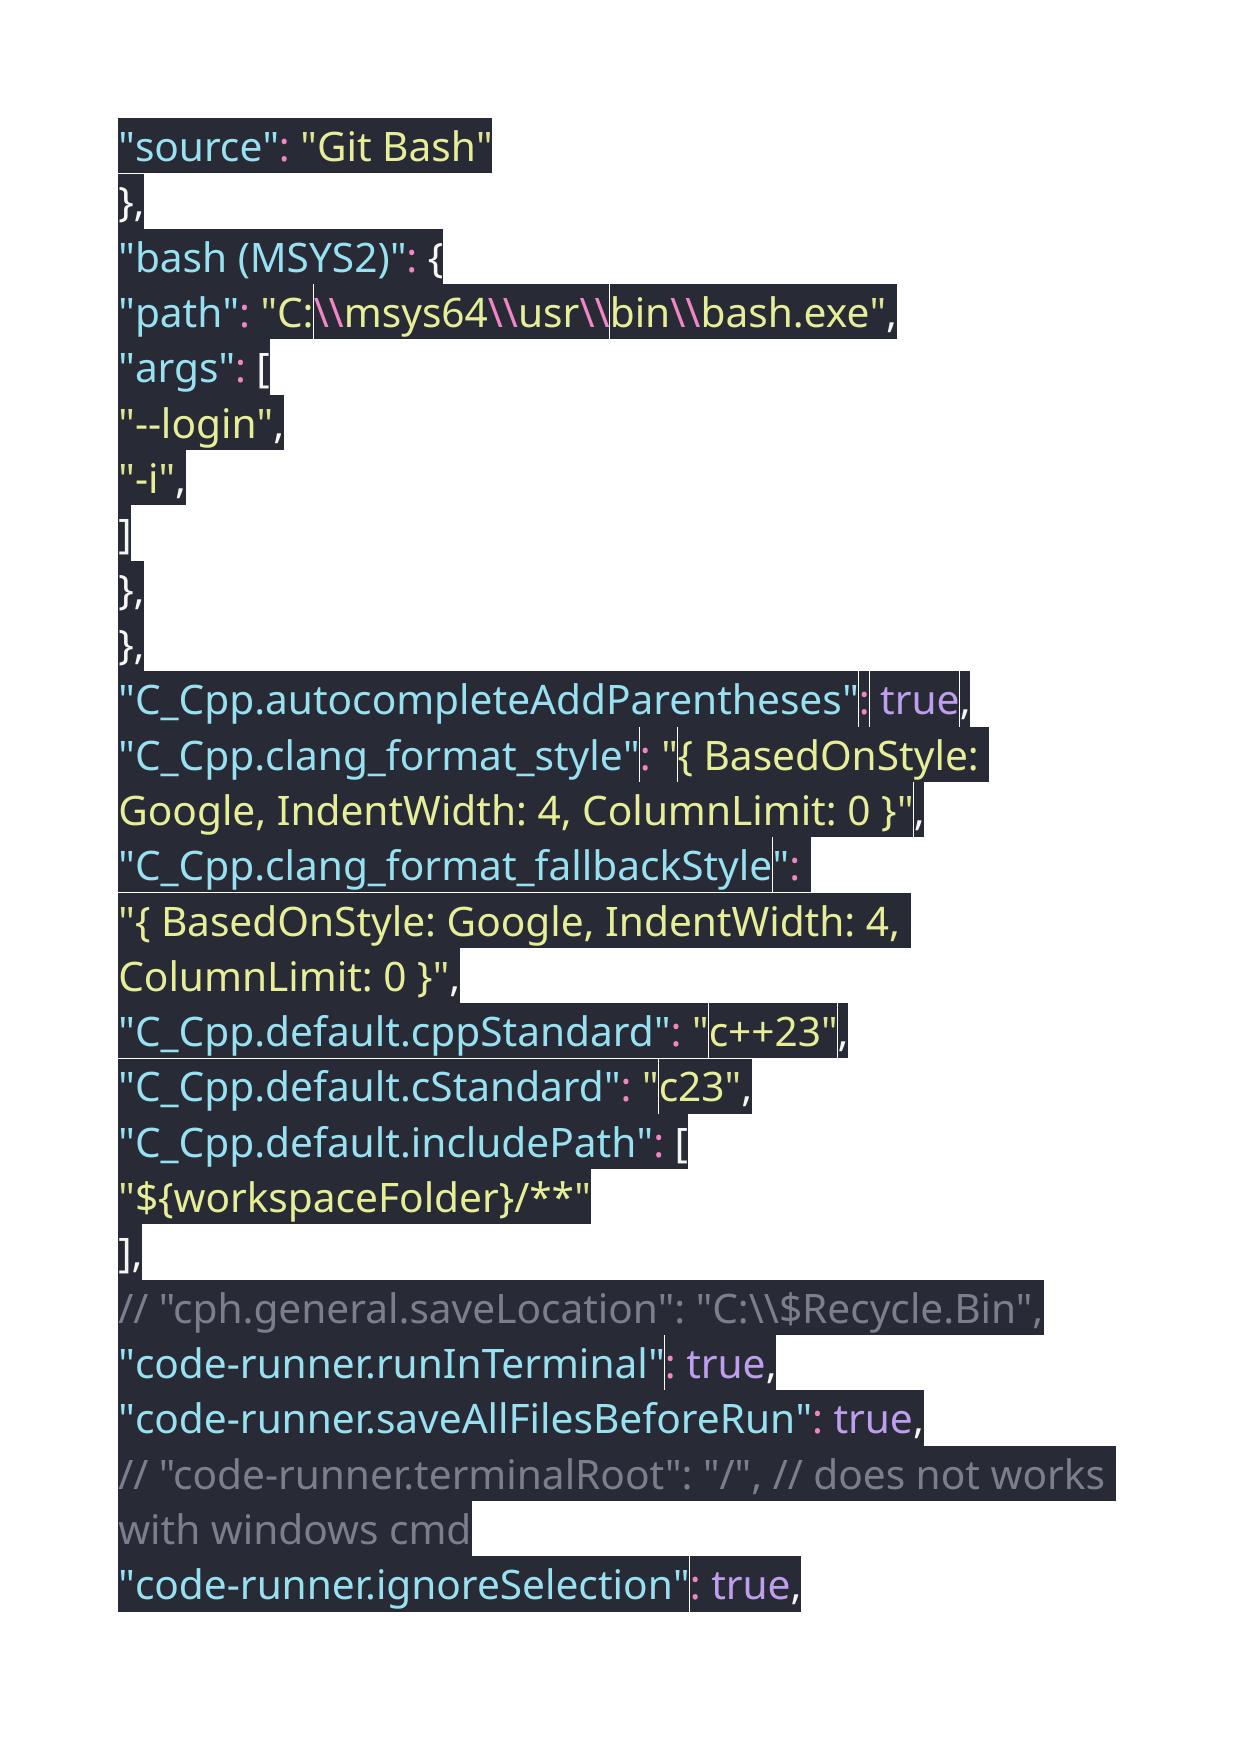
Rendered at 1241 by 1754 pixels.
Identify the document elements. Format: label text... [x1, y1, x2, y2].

text "path": "C:\\msys64\\usr\\bin\\bash.exe", [118, 284, 1122, 339]
text "-i", [118, 450, 1122, 505]
text "C_Cpp.autocompleteAddParentheses": true, [118, 671, 1122, 727]
text }, [118, 616, 1122, 671]
text "code-runner.ignoreSelection": true, [118, 1556, 1122, 1612]
text "C_Cpp.default.includePath": [ [118, 1114, 1122, 1169]
text "args": [ [118, 339, 1122, 395]
text "C_Cpp.clang_format_fallbackStyle": "{ BasedOnStyle: Google, IndentWidth: 4, ColumnLimit: 0 }", [118, 837, 1122, 1003]
text "code-runner.runInTerminal": true, [118, 1335, 1122, 1390]
text }, [118, 561, 1122, 616]
text "C_Cpp.default.cppStandard": "c++23", [118, 1003, 1122, 1058]
text "--login", [118, 395, 1122, 450]
text "bash (MSYS2)": { [118, 229, 1122, 284]
text "${workspaceFolder}/**" [118, 1169, 1122, 1224]
text "code-runner.saveAllFilesBeforeRun": true, [118, 1390, 1122, 1446]
text "source": "Git Bash" [118, 118, 1122, 173]
text "C_Cpp.clang_format_style": "{ BasedOnStyle: Google, IndentWidth: 4, ColumnLimit: 0 }", [118, 727, 1122, 837]
text // "cph.general.saveLocation": "C:\\$Recycle.Bin", [118, 1280, 1122, 1335]
text }, [118, 173, 1122, 229]
text ] [118, 505, 1122, 561]
text ], [118, 1224, 1122, 1280]
text "C_Cpp.default.cStandard": "c23", [118, 1058, 1122, 1114]
text // "code-runner.terminalRoot": "/", // does not works with windows cmd [118, 1446, 1122, 1556]
